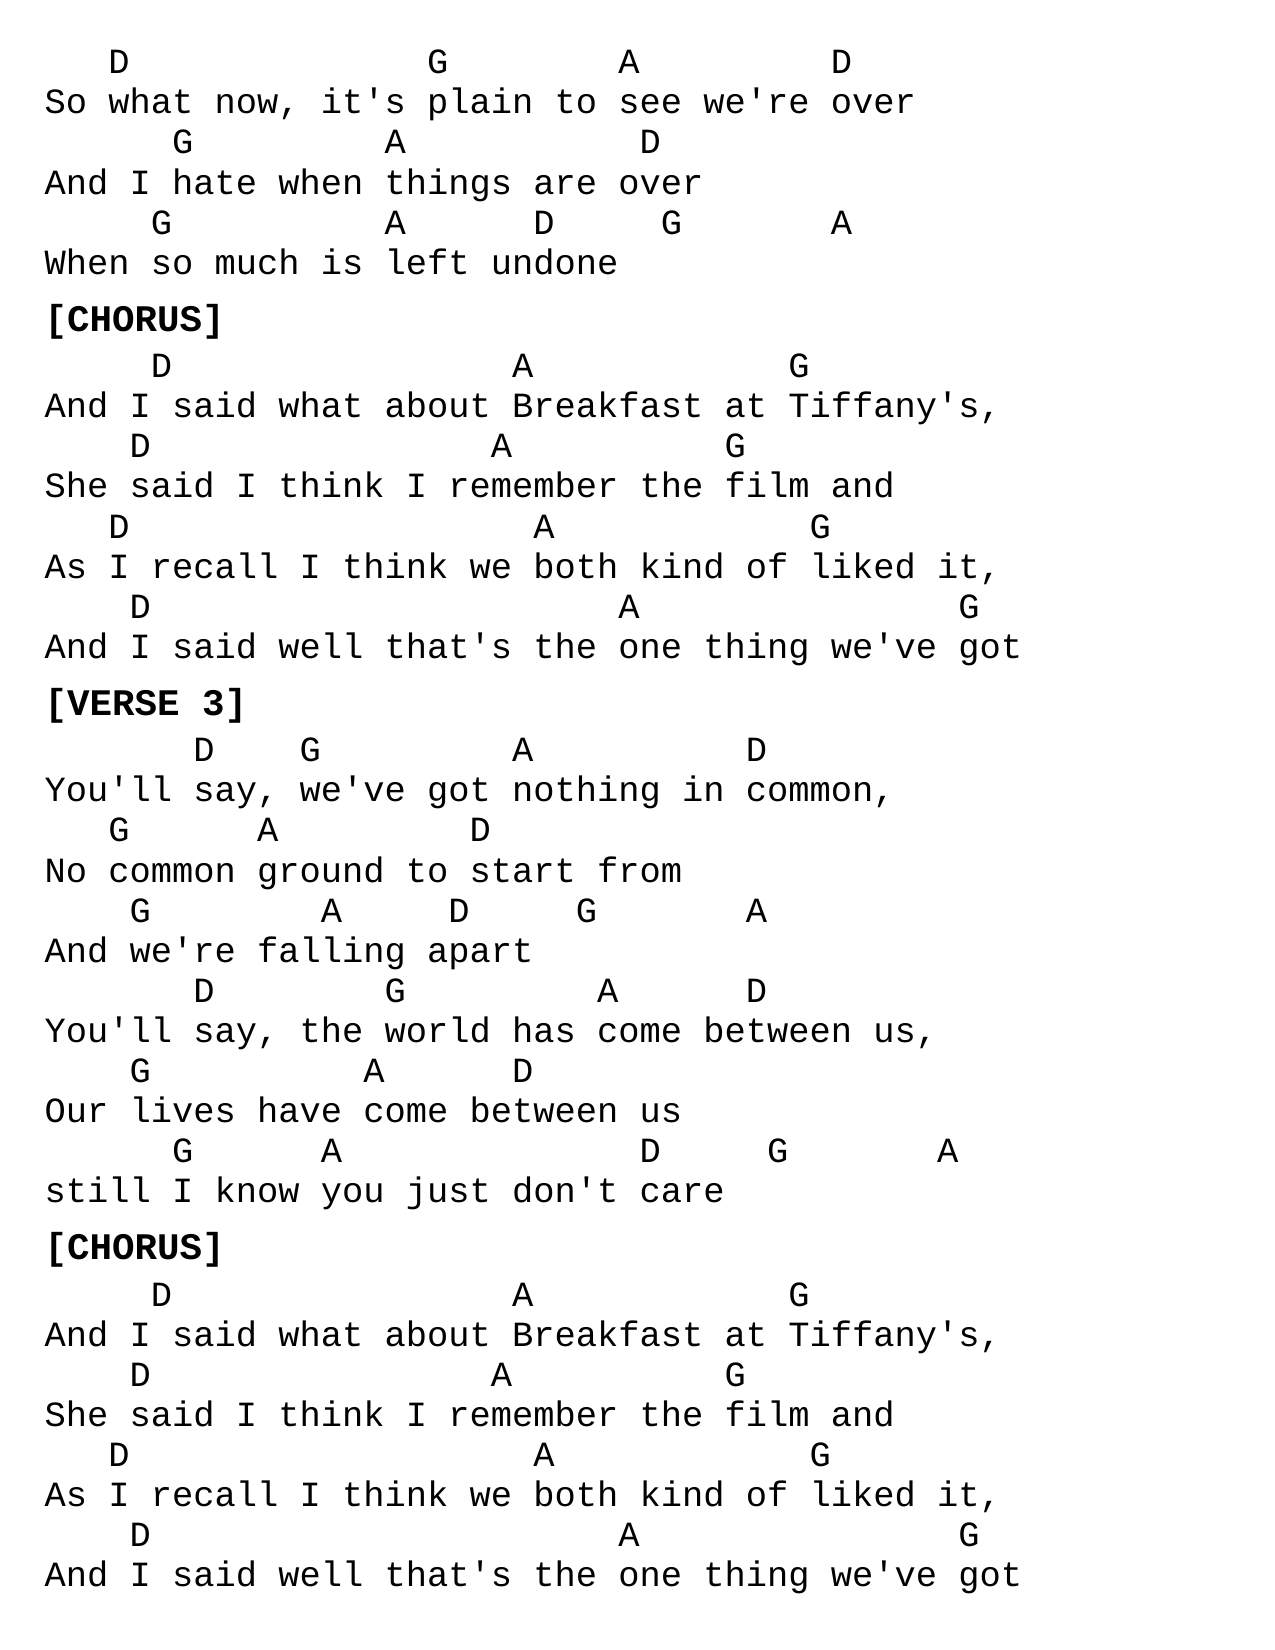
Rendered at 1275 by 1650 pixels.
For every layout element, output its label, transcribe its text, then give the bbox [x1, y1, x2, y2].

text D G A D [44, 973, 1231, 1013]
text D A G [44, 1517, 1231, 1557]
text She said I think I remember the film and [44, 1397, 1231, 1437]
text As I recall I think we both kind of liked it, [44, 1477, 1231, 1517]
text G A D G A [44, 205, 1231, 245]
text still I know you just don't care [44, 1173, 1231, 1213]
text D A G [44, 348, 1231, 388]
text G A D [44, 124, 1231, 164]
text Our lives have come between us [44, 1093, 1231, 1133]
text G A D G A [44, 1133, 1231, 1173]
text And I hate when things are over [44, 164, 1231, 205]
text D A G [44, 428, 1231, 468]
text D A G [44, 1437, 1231, 1477]
text D A G [44, 589, 1231, 629]
text And I said what about Breakfast at Tiffany's, [44, 388, 1231, 428]
text And I said well that's the one thing we've got [44, 1557, 1231, 1597]
text G A D [44, 1053, 1231, 1093]
text D G A D [44, 44, 1231, 84]
text And I said what about Breakfast at Tiffany's, [44, 1317, 1231, 1357]
subtitle [CHORUS] [44, 300, 1231, 342]
text And we're falling apart [44, 933, 1231, 973]
text D G A D [44, 732, 1231, 772]
text So what now, it's plain to see we're over [44, 84, 1231, 124]
text D A G [44, 508, 1231, 549]
text You'll say, we've got nothing in common, [44, 772, 1231, 812]
text G A D G A [44, 893, 1231, 933]
text And I said well that's the one thing we've got [44, 629, 1231, 669]
subtitle [CHORUS] [44, 1228, 1231, 1271]
text She said I think I remember the film and [44, 468, 1231, 508]
text D A G [44, 1357, 1231, 1397]
subtitle [VERSE 3] [44, 684, 1231, 726]
text You'll say, the world has come between us, [44, 1013, 1231, 1053]
text As I recall I think we both kind of liked it, [44, 549, 1231, 589]
text No common ground to start from [44, 852, 1231, 893]
text D A G [44, 1277, 1231, 1317]
text G A D [44, 812, 1231, 852]
text When so much is left undone [44, 245, 1231, 285]
